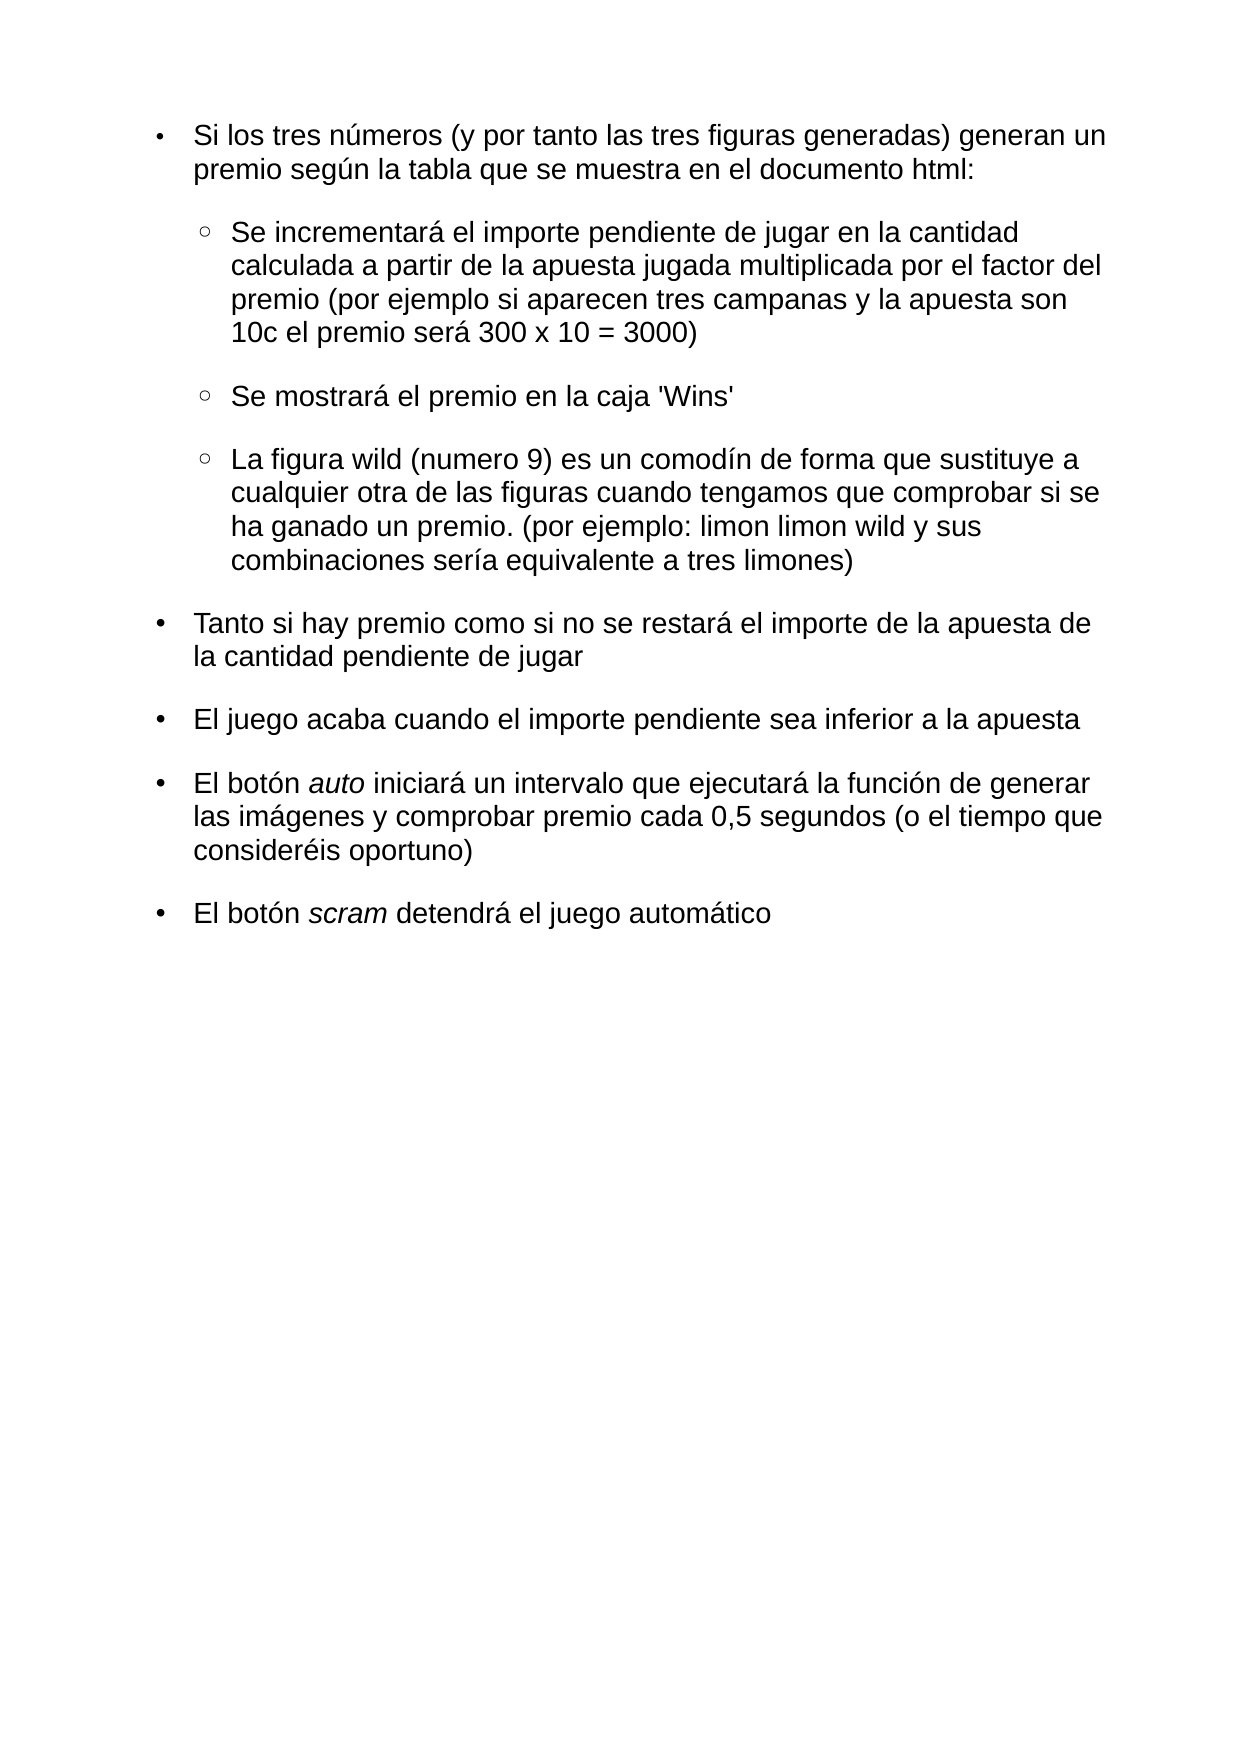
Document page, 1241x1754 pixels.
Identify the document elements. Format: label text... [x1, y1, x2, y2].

list El botón scram detendrá el juego automático [156, 896, 1122, 930]
list Se mostrará el premio en la caja 'Wins' [193, 378, 1122, 412]
list Tanto si hay premio como si no se restará el importe de la apuesta de la cantidad pendiente de jugar [156, 606, 1122, 673]
list La figura wild (numero 9) es un comodín de forma que sustituye a cualquier otra de las figuras cuando tengamos que comprobar si se ha ganado un premio. (por ejemplo: limon limon wild y sus combinaciones sería equivalente a tres limones) [193, 442, 1122, 576]
list El botón auto iniciará un intervalo que ejecutará la función de generar las imágenes y comprobar premio cada 0,5 segundos (o el tiempo que consideréis oportuno) [156, 766, 1122, 866]
list El juego acaba cuando el importe pendiente sea inferior a la apuesta [156, 702, 1122, 736]
list Si los tres números (y por tanto las tres figuras generadas) generan un premio según la tabla que se muestra en el documento html: [156, 118, 1122, 185]
list Se incrementará el importe pendiente de jugar en la cantidad calculada a partir de la apuesta jugada multiplicada por el factor del premio (por ejemplo si aparecen tres campanas y la apuesta son 10c el premio será 300 x 10 = 3000) [193, 215, 1122, 349]
